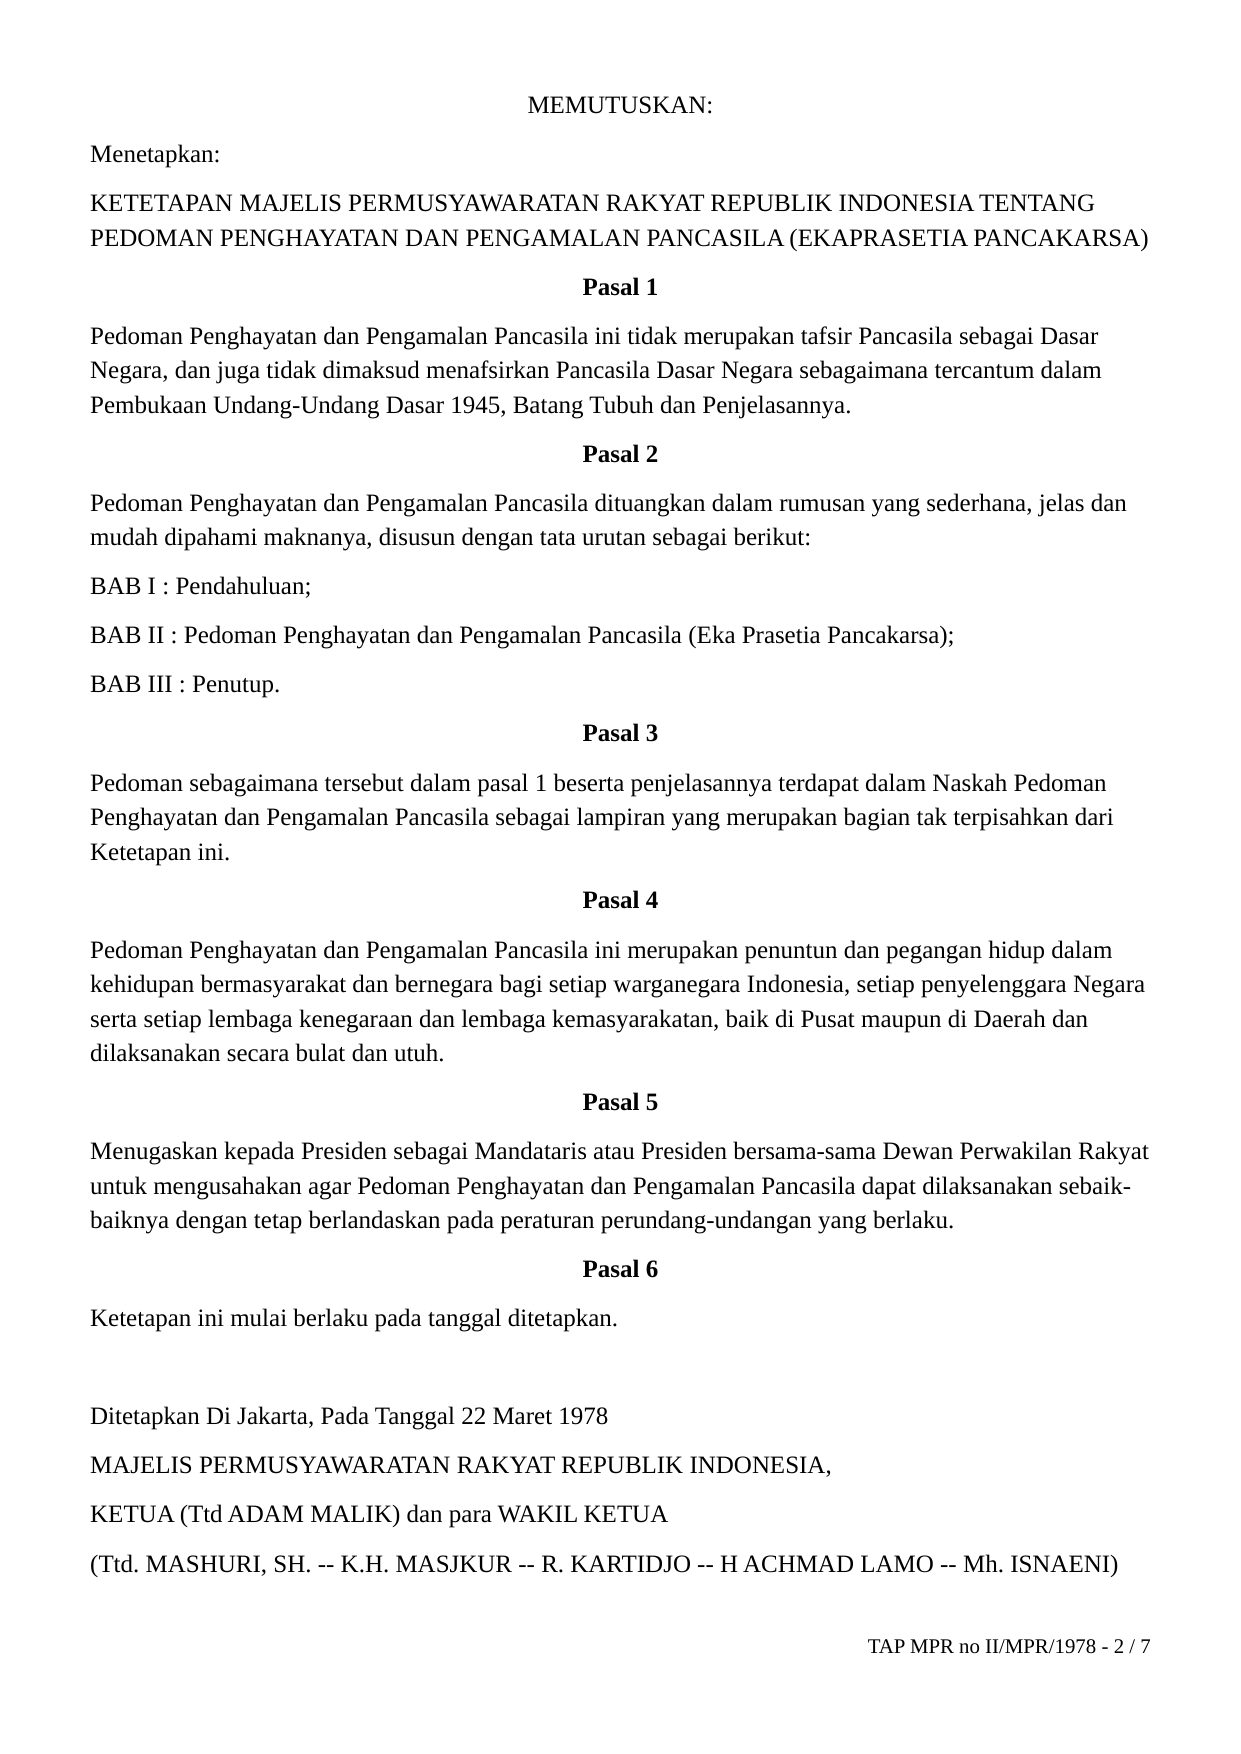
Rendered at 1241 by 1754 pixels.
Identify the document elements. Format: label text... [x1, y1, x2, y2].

text KETUA (Ttd ADAM MALIK) dan para WAKIL KETUA [90, 1499, 1151, 1528]
text (Ttd. MASHURI, SH. -- K.H. MASJKUR -- R. KARTIDJO -- H ACHMAD LAMO -- Mh. ISNAENI) [90, 1549, 1151, 1577]
text Pedoman Penghayatan dan Pengamalan Pancasila ini tidak merupakan tafsir Pancasila sebagai Dasar Negara, dan juga tidak dimaksud menafsirkan Pancasila Dasar Negara sebagaimana tercantum dalam Pembukaan Undang-Undang Dasar 1945, Batang Tubuh dan Penjelasannya. [90, 321, 1151, 418]
text Pedoman Penghayatan dan Pengamalan Pancasila ini merupakan penuntun dan pegangan hidup dalam kehidupan bermasyarakat dan bernegara bagi setiap warganegara Indonesia, setiap penyelenggara Negara serta setiap lembaga kenegaraan dan lembaga kemasyarakatan, baik di Pusat maupun di Daerah dan dilaksanakan secara bulat dan utuh. [90, 935, 1151, 1067]
text Pasal 4 [90, 886, 1151, 914]
text KETETAPAN MAJELIS PERMUSYAWARATAN RAKYAT REPUBLIK INDONESIA TENTANG PEDOMAN PENGHAYATAN DAN PENGAMALAN PANCASILA (EKAPRASETIA PANCAKARSA) [90, 188, 1151, 251]
text Pasal 1 [90, 272, 1151, 300]
text MAJELIS PERMUSYAWARATAN RAKYAT REPUBLIK INDONESIA, [90, 1451, 1151, 1479]
text Pasal 5 [90, 1087, 1151, 1116]
text Pasal 2 [90, 439, 1151, 467]
text Pasal 3 [90, 718, 1151, 747]
text MEMUTUSKAN: [90, 90, 1151, 119]
text Ditetapkan Di Jakarta, Pada Tanggal 22 Maret 1978 [90, 1401, 1151, 1430]
text Menugaskan kepada Presiden sebagai Mandataris atau Presiden bersama-sama Dewan Perwakilan Rakyat untuk mengusahakan agar Pedoman Penghayatan dan Pengamalan Pancasila dapat dilaksanakan sebaik-baiknya dengan tetap berlandaskan pada peraturan perundang-undangan yang berlaku. [90, 1136, 1151, 1234]
text Pasal 6 [90, 1254, 1151, 1283]
text Menetapkan: [90, 139, 1151, 168]
text Ketetapan ini mulai berlaku pada tanggal ditetapkan. [90, 1303, 1151, 1332]
text BAB II : Pedoman Penghayatan dan Pengamalan Pancasila (Eka Prasetia Pancakarsa); [90, 620, 1151, 649]
text Pedoman sebagaimana tersebut dalam pasal 1 beserta penjelasannya terdapat dalam Naskah Pedoman Penghayatan dan Pengamalan Pancasila sebagai lampiran yang merupakan bagian tak terpisahkan dari Ketetapan ini. [90, 768, 1151, 865]
text BAB I : Pendahuluan; [90, 571, 1151, 600]
text BAB III : Penutup. [90, 669, 1151, 698]
text Pedoman Penghayatan dan Pengamalan Pancasila dituangkan dalam rumusan yang sederhana, jelas dan mudah dipahami maknanya, disusun dengan tata urutan sebagai berikut: [90, 488, 1151, 551]
